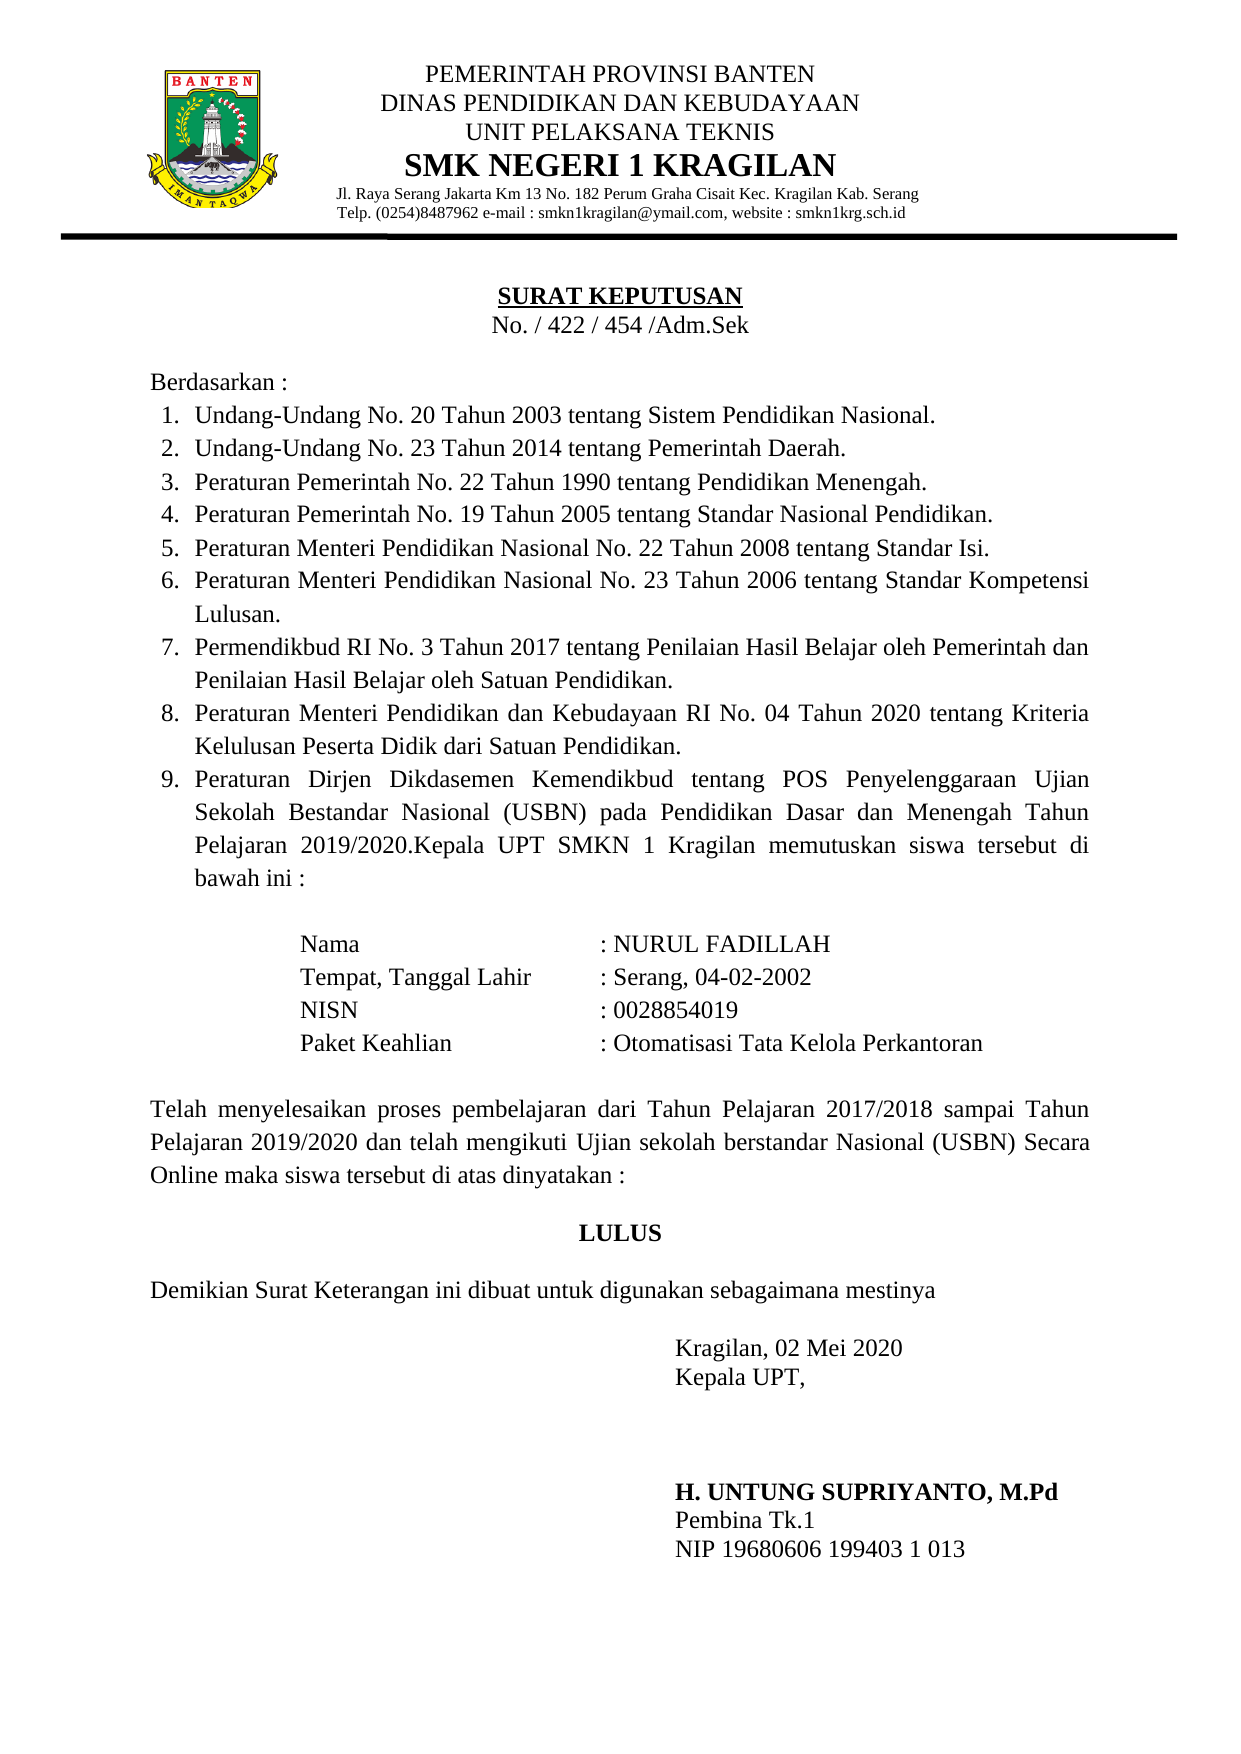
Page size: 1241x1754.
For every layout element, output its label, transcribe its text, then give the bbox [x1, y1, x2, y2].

text Demikian Surat Keterangan ini dibuat untuk digunakan sebagaimana mestinya [150, 1276, 1090, 1304]
text NIP 19680606 199403 1 013 [150, 1534, 1090, 1563]
text Berdasarkan : [150, 367, 1090, 396]
text Pembina Tk.1 [150, 1506, 1090, 1534]
text Kragilan, 02 Mei 2020 [150, 1333, 1090, 1362]
text Paket Keahlian : Otomatisasi Tata Kelola Perkantoran [150, 1028, 1090, 1057]
text Telah menyelesaikan proses pembelajaran dari Tahun Pelajaran 2017/2018 sampai Tahun Pelajaran 2019/2020 dan telah mengikuti Ujian sekolah berstandar Nasional (USBN) Secara Online maka siswa tersebut di atas dinyatakan : [150, 1094, 1090, 1189]
text NISN : 0028854019 [150, 995, 1090, 1024]
text Tempat, Tanggal Lahir : Serang, 04-02-2002 [150, 962, 1090, 991]
text LULUS [150, 1218, 1090, 1247]
list Peraturan Pemerintah No. 19 Tahun 2005 tentang Standar Nasional Pendidikan. [179, 499, 1090, 528]
list Permendikbud RI No. 3 Tahun 2017 tentang Penilaian Hasil Belajar oleh Pemerintah dan Penilaian Hasil Belajar oleh Satuan Pendidikan. [179, 632, 1090, 693]
list Undang-Undang No. 23 Tahun 2014 tentang Pemerintah Daerah. [179, 433, 1090, 462]
text No. / 422 / 454 /Adm.Sek [150, 310, 1090, 339]
text Nama : NURUL FADILLAH [150, 929, 1090, 958]
list Undang-Undang No. 20 Tahun 2003 tentang Sistem Pendidikan Nasional. [179, 401, 1090, 429]
text Kepala UPT, [150, 1362, 1090, 1391]
text H. UNTUNG SUPRIYANTO, M.Pd [150, 1477, 1090, 1506]
text SURAT KEPUTUSAN [150, 281, 1090, 310]
list Peraturan Pemerintah No. 22 Tahun 1990 tentang Pendidikan Menengah. [179, 467, 1090, 495]
list Peraturan Menteri Pendidikan Nasional No. 23 Tahun 2006 tentang Standar Kompetensi Lulusan. [179, 566, 1090, 627]
list Peraturan Menteri Pendidikan dan Kebudayaan RI No. 04 Tahun 2020 tentang Kriteria Kelulusan Peserta Didik dari Satuan Pendidikan. [179, 698, 1090, 759]
picture [146, 70, 279, 208]
list Peraturan Menteri Pendidikan Nasional No. 22 Tahun 2008 tentang Standar Isi. [179, 533, 1090, 561]
list Peraturan Dirjen Dikdasemen Kemendikbud tentang POS Penyelenggaraan Ujian Sekolah Bestandar Nasional (USBN) pada Pendidikan Dasar dan Menengah Tahun Pelajaran 2019/2020.Kepala UPT SMKN 1 Kragilan memutuskan siswa tersebut di bawah ini : [179, 764, 1090, 892]
